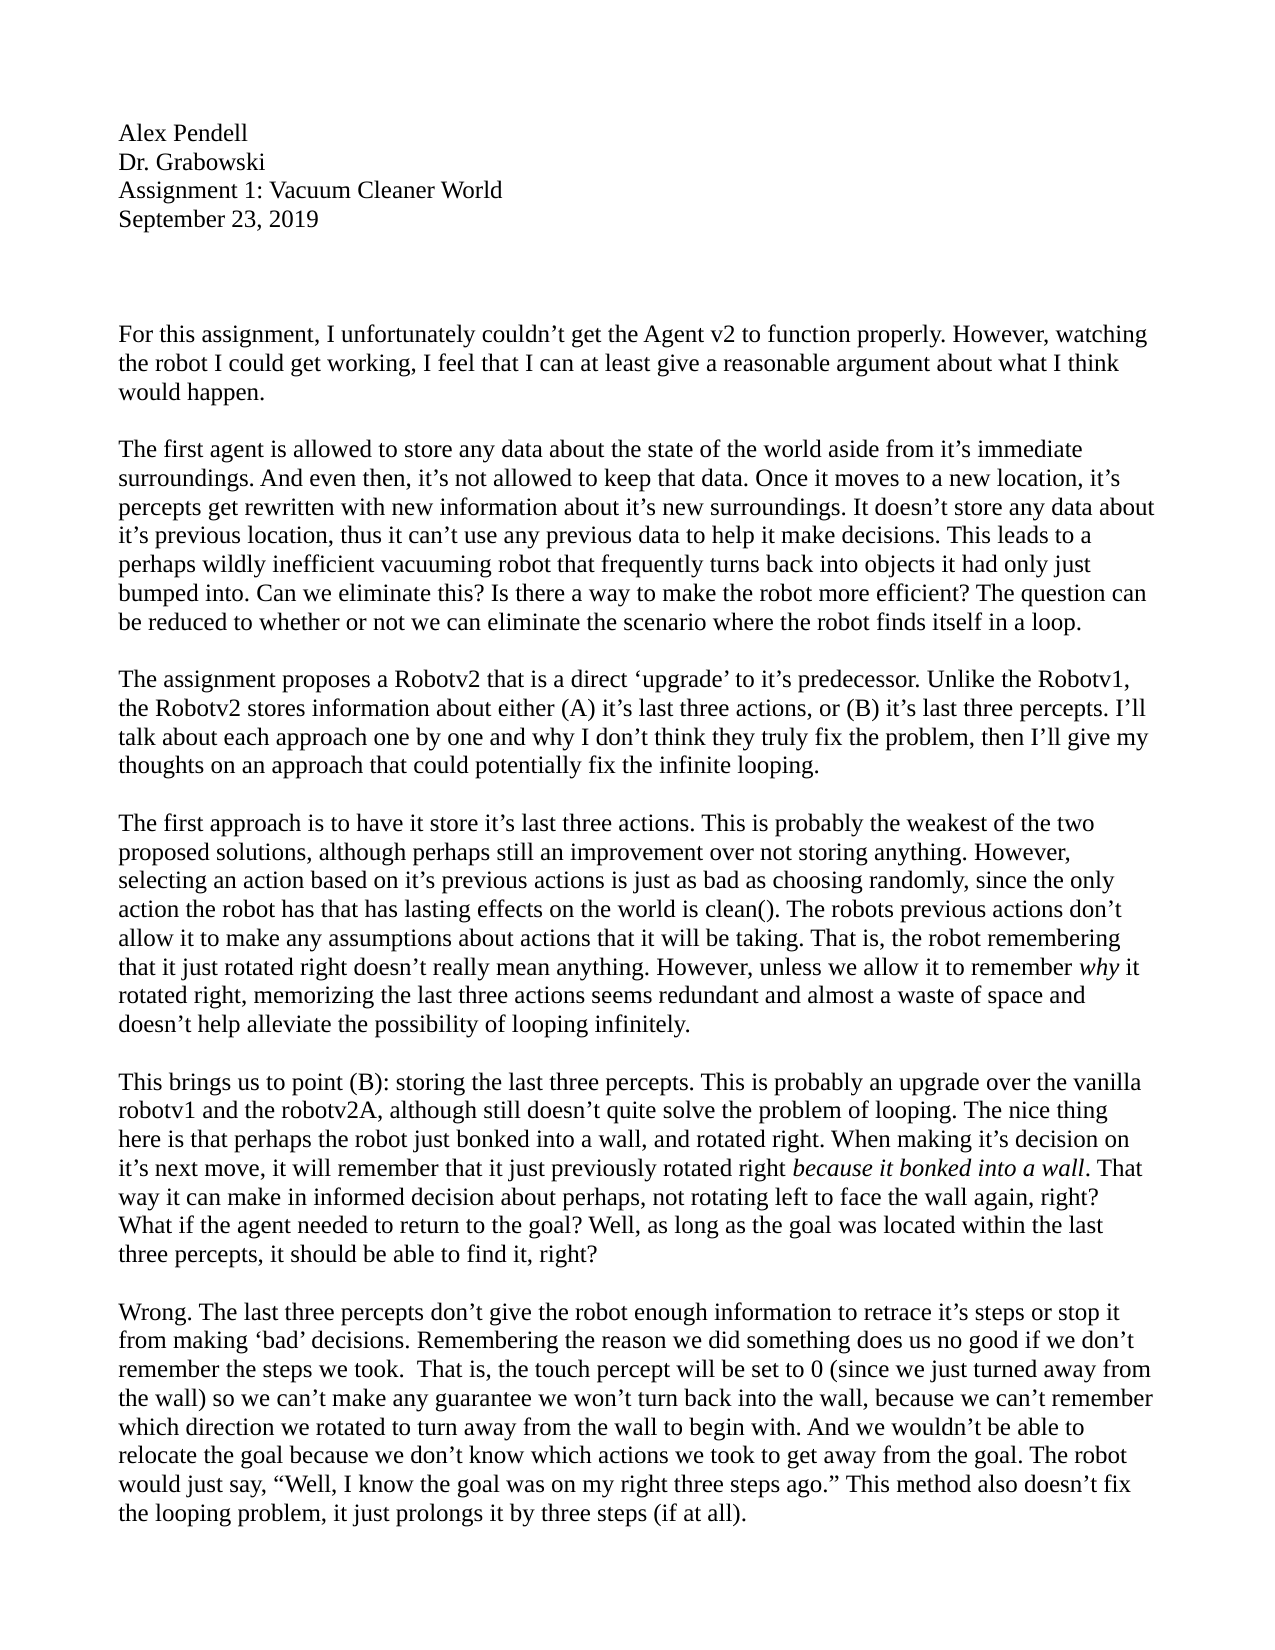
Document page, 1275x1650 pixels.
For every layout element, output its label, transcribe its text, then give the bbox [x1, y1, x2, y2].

text Dr. Grabowski [118, 147, 1157, 176]
text September 23, 2019 [118, 204, 1157, 233]
text Alex Pendell [118, 118, 1157, 147]
text Wrong. The last three percepts don’t give the robot enough information to retrace it’s steps or stop it from making ‘bad’ decisions. Remembering the reason we did something does us no good if we don’t remember the steps we took. That is, the touch percept will be set to 0 (since we just turned away from the wall) so we can’t make any guarantee we won’t turn back into the wall, because we can’t remember which direction we rotated to turn away from the wall to begin with. And we wouldn’t be able to relocate the goal because we don’t know which actions we took to get away from the goal. The robot would just say, “Well, I know the goal was on my right three steps ago.” This method also doesn’t fix the looping problem, it just prolongs it by three steps (if at all). [118, 1297, 1157, 1527]
text Assignment 1: Vacuum Cleaner World [118, 176, 1157, 204]
text The first agent is allowed to store any data about the state of the world aside from it’s immediate surroundings. And even then, it’s not allowed to keep that data. Once it moves to a new location, it’s percepts get rewritten with new information about it’s new surroundings. It doesn’t store any data about it’s previous location, thus it can’t use any previous data to help it make decisions. This leads to a perhaps wildly inefficient vacuuming robot that frequently turns back into objects it had only just bumped into. Can we eliminate this? Is there a way to make the robot more efficient? The question can be reduced to whether or not we can eliminate the scenario where the robot finds itself in a loop. [118, 434, 1157, 636]
text The assignment proposes a Robotv2 that is a direct ‘upgrade’ to it’s predecessor. Unlike the Robotv1, the Robotv2 stores information about either (A) it’s last three actions, or (B) it’s last three percepts. I’ll talk about each approach one by one and why I don’t think they truly fix the problem, then I’ll give my thoughts on an approach that could potentially fix the infinite looping. [118, 664, 1157, 779]
text The first approach is to have it store it’s last three actions. This is probably the weakest of the two proposed solutions, although perhaps still an improvement over not storing anything. However, selecting an action based on it’s previous actions is just as bad as choosing randomly, since the only action the robot has that has lasting effects on the world is clean(). The robots previous actions don’t allow it to make any assumptions about actions that it will be taking. That is, the robot remembering that it just rotated right doesn’t really mean anything. However, unless we allow it to remember why it rotated right, memorizing the last three actions seems redundant and almost a waste of space and doesn’t help alleviate the possibility of looping infinitely. [118, 808, 1157, 1038]
text For this assignment, I unfortunately couldn’t get the Agent v2 to function properly. However, watching the robot I could get working, I feel that I can at least give a reasonable argument about what I think would happen. [118, 319, 1157, 406]
text This brings us to point (B): storing the last three percepts. This is probably an upgrade over the vanilla robotv1 and the robotv2A, although still doesn’t quite solve the problem of looping. The nice thing here is that perhaps the robot just bonked into a wall, and rotated right. When making it’s decision on it’s next move, it will remember that it just previously rotated right because it bonked into a wall. That way it can make in informed decision about perhaps, not rotating left to face the wall again, right? What if the agent needed to return to the goal? Well, as long as the goal was located within the last three percepts, it should be able to find it, right? [118, 1067, 1157, 1268]
